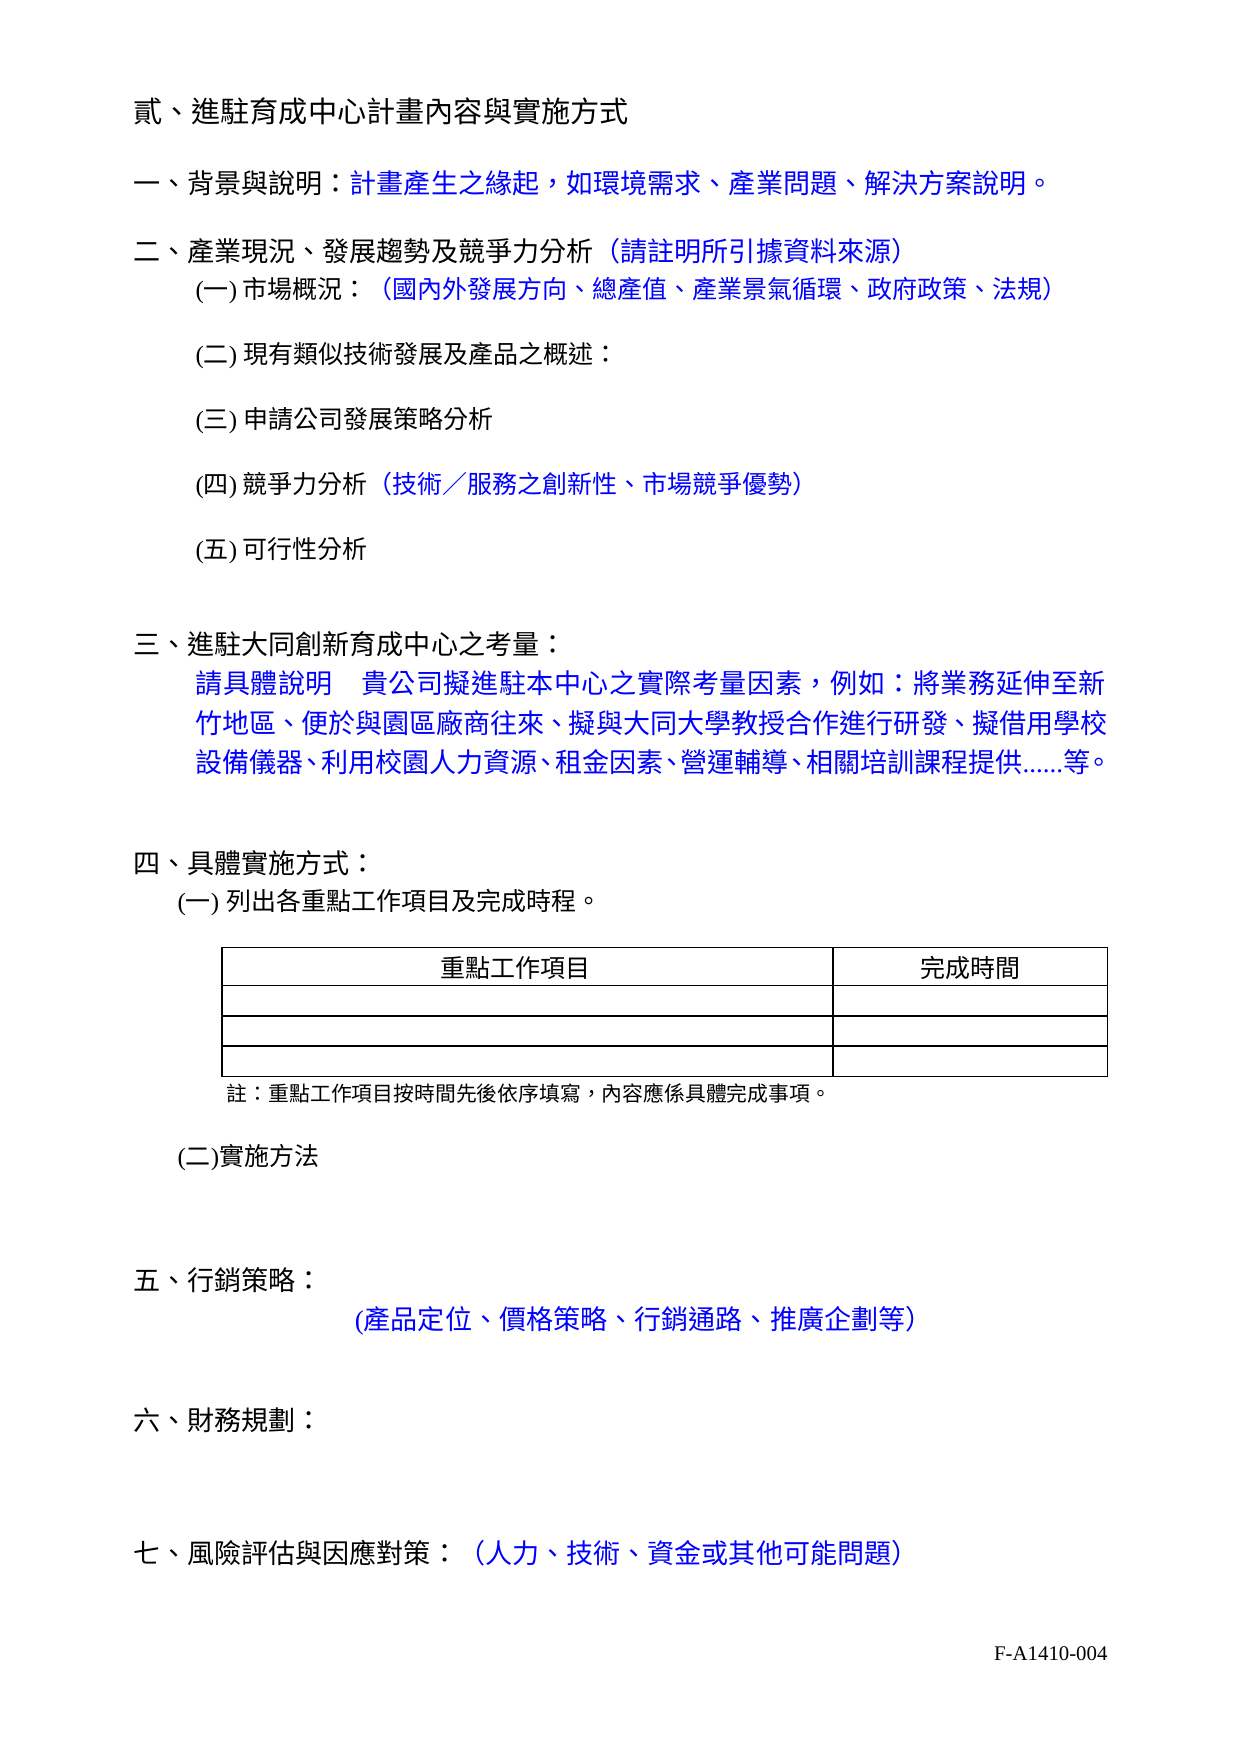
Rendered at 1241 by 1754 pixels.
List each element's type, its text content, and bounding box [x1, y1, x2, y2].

table_cell [834, 1017, 1107, 1045]
text 六、財務規劃： [133, 1399, 1107, 1439]
table_cell [834, 1047, 1107, 1076]
text (五) 可行性分析 [195, 529, 1107, 566]
table_cell [223, 1017, 832, 1045]
text 五、行銷策略： [133, 1258, 1107, 1298]
text (二)實施方法 [177, 1136, 1107, 1172]
text (二) 現有類似技術發展及產品之概述： [195, 334, 1107, 371]
table_cell [223, 1047, 832, 1076]
table_header 完成時間 [834, 948, 1107, 984]
text 一、背景與說明：計畫產生之緣起，如環境需求、產業問題、解決方案說明。 [133, 162, 1107, 201]
text 請具體說明 貴公司擬進駐本中心之實際考量因素，例如：將業務延伸至新竹地區、便於與園區廠商往來、擬與大同大學教授合作進行研發、擬借用學校設備儀器、利用校園人力資源、租金因素、營運輔導、相關培訓課程提供......等。 [195, 662, 1107, 780]
table_cell [834, 986, 1107, 1015]
text 貳、進駐育成中心計畫內容與實施方式 [133, 89, 1107, 131]
text 二、產業現況、發展趨勢及競爭力分析（請註明所引據資料來源） [133, 230, 1107, 269]
text (一) 列出各重點工作項目及完成時程。 [177, 882, 1107, 918]
text (產品定位、價格策略、行銷通路、推廣企劃等） [180, 1298, 1107, 1337]
text 四、具體實施方式： [133, 842, 1107, 882]
table_header 重點工作項目 [223, 948, 832, 984]
table_cell [223, 986, 832, 1015]
text (三) 申請公司發展策略分析 [195, 399, 1107, 436]
text 三、進駐大同創新育成中心之考量： [133, 623, 1107, 662]
text (一) 市場概況：（國內外發展方向、總產值、產業景氣循環、政府政策、法規） [195, 269, 1107, 306]
text 七、風險評估與因應對策：（人力、技術、資金或其他可能問題） [133, 1532, 1107, 1571]
text (四) 競爭力分析（技術／服務之創新性、市場競爭優勢） [195, 464, 1107, 501]
text 註：重點工作項目按時間先後依序填寫，內容應係具體完成事項。 [218, 1077, 1107, 1107]
